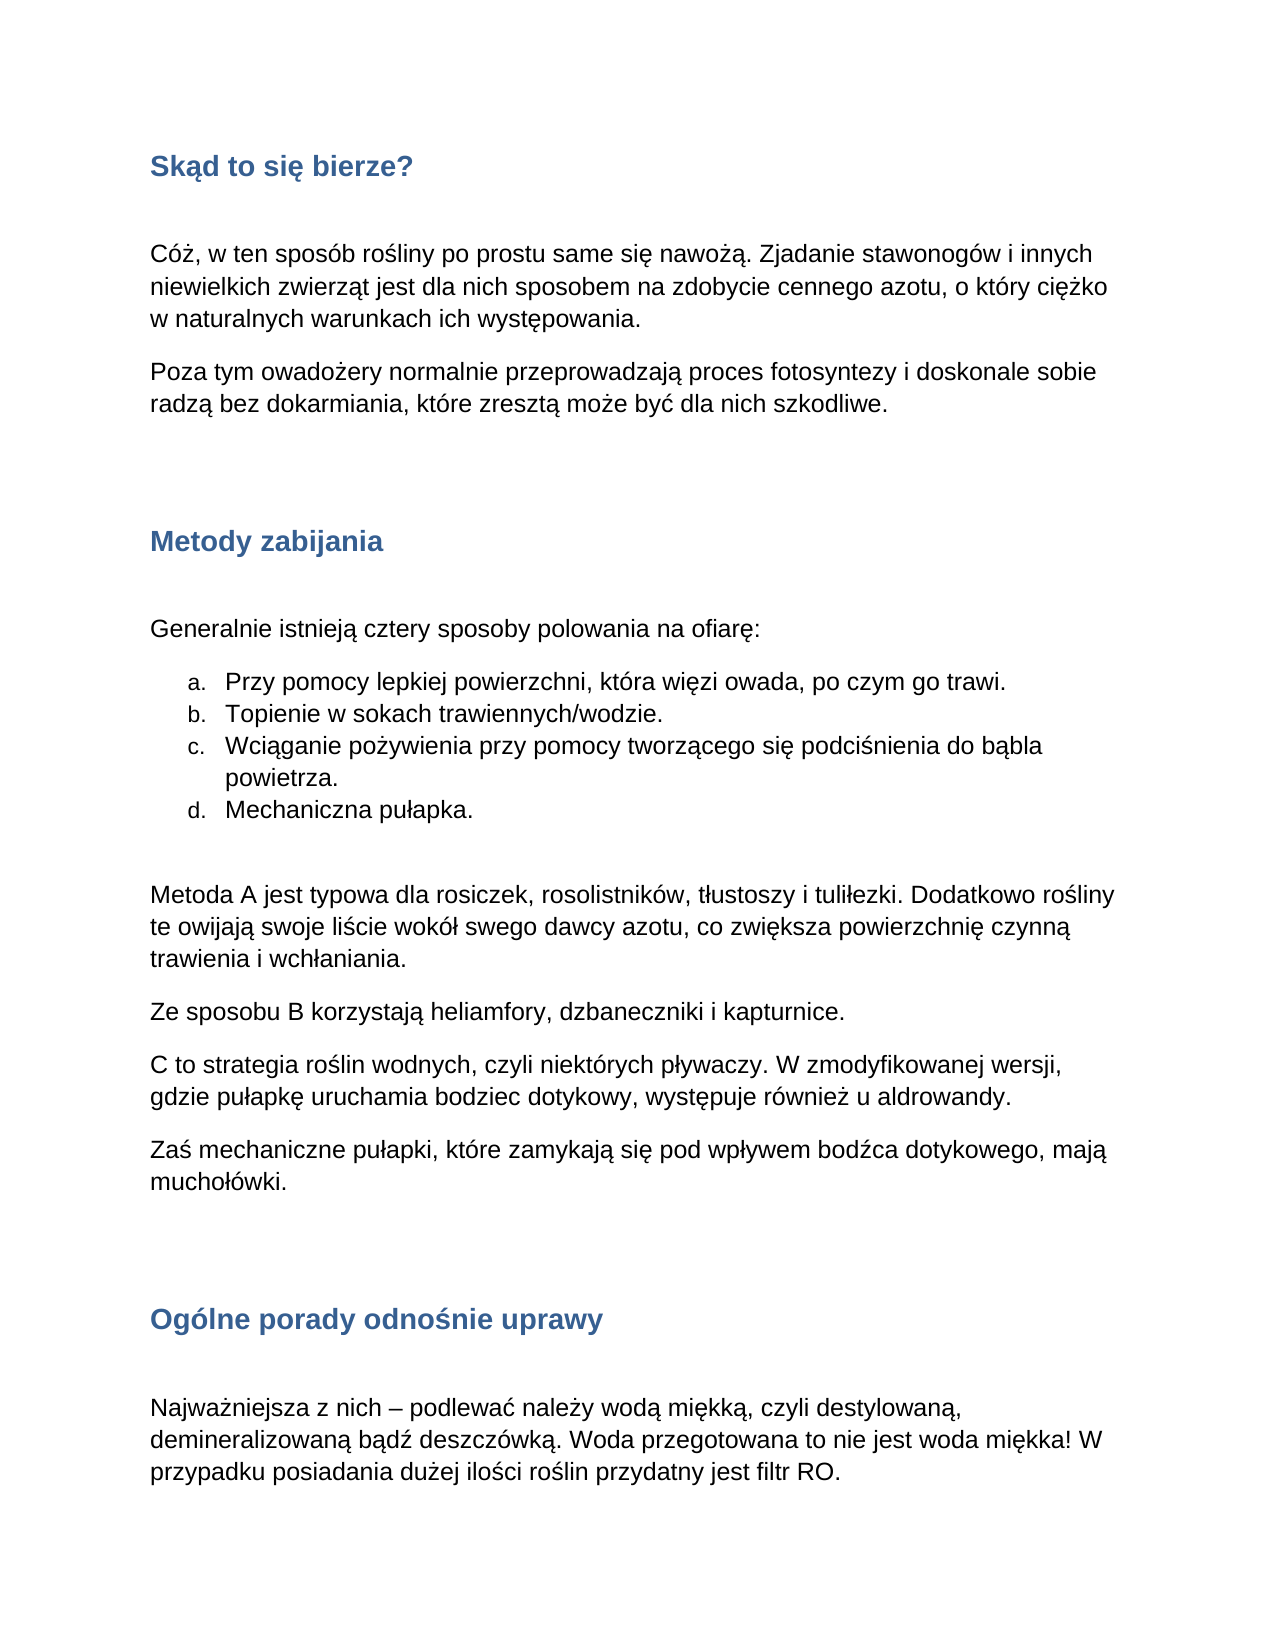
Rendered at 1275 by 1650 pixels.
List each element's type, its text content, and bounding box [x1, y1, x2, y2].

text Ze sposobu B korzystają heliamfory, dzbaneczniki i kapturnice. [150, 998, 1125, 1026]
subtitle Skąd to się bierze? [150, 150, 1125, 183]
list Przy pomocy lepkiej powierzchni, która więzi owada, po czym go trawi. [187, 668, 1125, 696]
text Najważniejsza z nich – podlewać należy wodą miękką, czyli destylowaną, demineralizowaną bądź deszczówką. Woda przegotowana to nie jest woda miękka! W przypadku posiadania dużej ilości roślin przydatny jest filtr RO. [150, 1393, 1125, 1486]
text Poza tym owadożery normalnie przeprowadzają proces fotosyntezy i doskonale sobie radzą bez dokarmiania, które zresztą może być dla nich szkodliwe. [150, 357, 1125, 417]
text Generalnie istnieją cztery sposoby polowania na ofiarę: [150, 615, 1125, 643]
subtitle Metody zabijania [150, 524, 1125, 557]
list Wciąganie pożywienia przy pomocy tworzącego się podciśnienia do bąbla powietrza. [187, 732, 1125, 792]
text C to strategia roślin wodnych, czyli niektórych pływaczy. W zmodyfikowanej wersji, gdzie pułapkę uruchamia bodziec dotykowy, występuje również u aldrowandy. [150, 1051, 1125, 1111]
text Zaś mechaniczne pułapki, które zamykają się pod wpływem bodźca dotykowego, mają muchołówki. [150, 1136, 1125, 1196]
subtitle Ogólne porady odnośnie uprawy [150, 1303, 1125, 1336]
list Topienie w sokach trawiennych/wodzie. [187, 700, 1125, 728]
text Cóż, w ten sposób rośliny po prostu same się nawożą. Zjadanie stawonogów i innych niewielkich zwierząt jest dla nich sposobem na zdobycie cennego azotu, o który ciężko w naturalnych warunkach ich występowania. [150, 240, 1125, 332]
list Mechaniczna pułapka. [187, 796, 1125, 824]
text Metoda A jest typowa dla rosiczek, rosolistników, tłustoszy i tuliłezki. Dodatkowo rośliny te owijają swoje liście wokół swego dawcy azotu, co zwiększa powierzchnię czynną trawienia i wchłaniania. [150, 881, 1125, 973]
